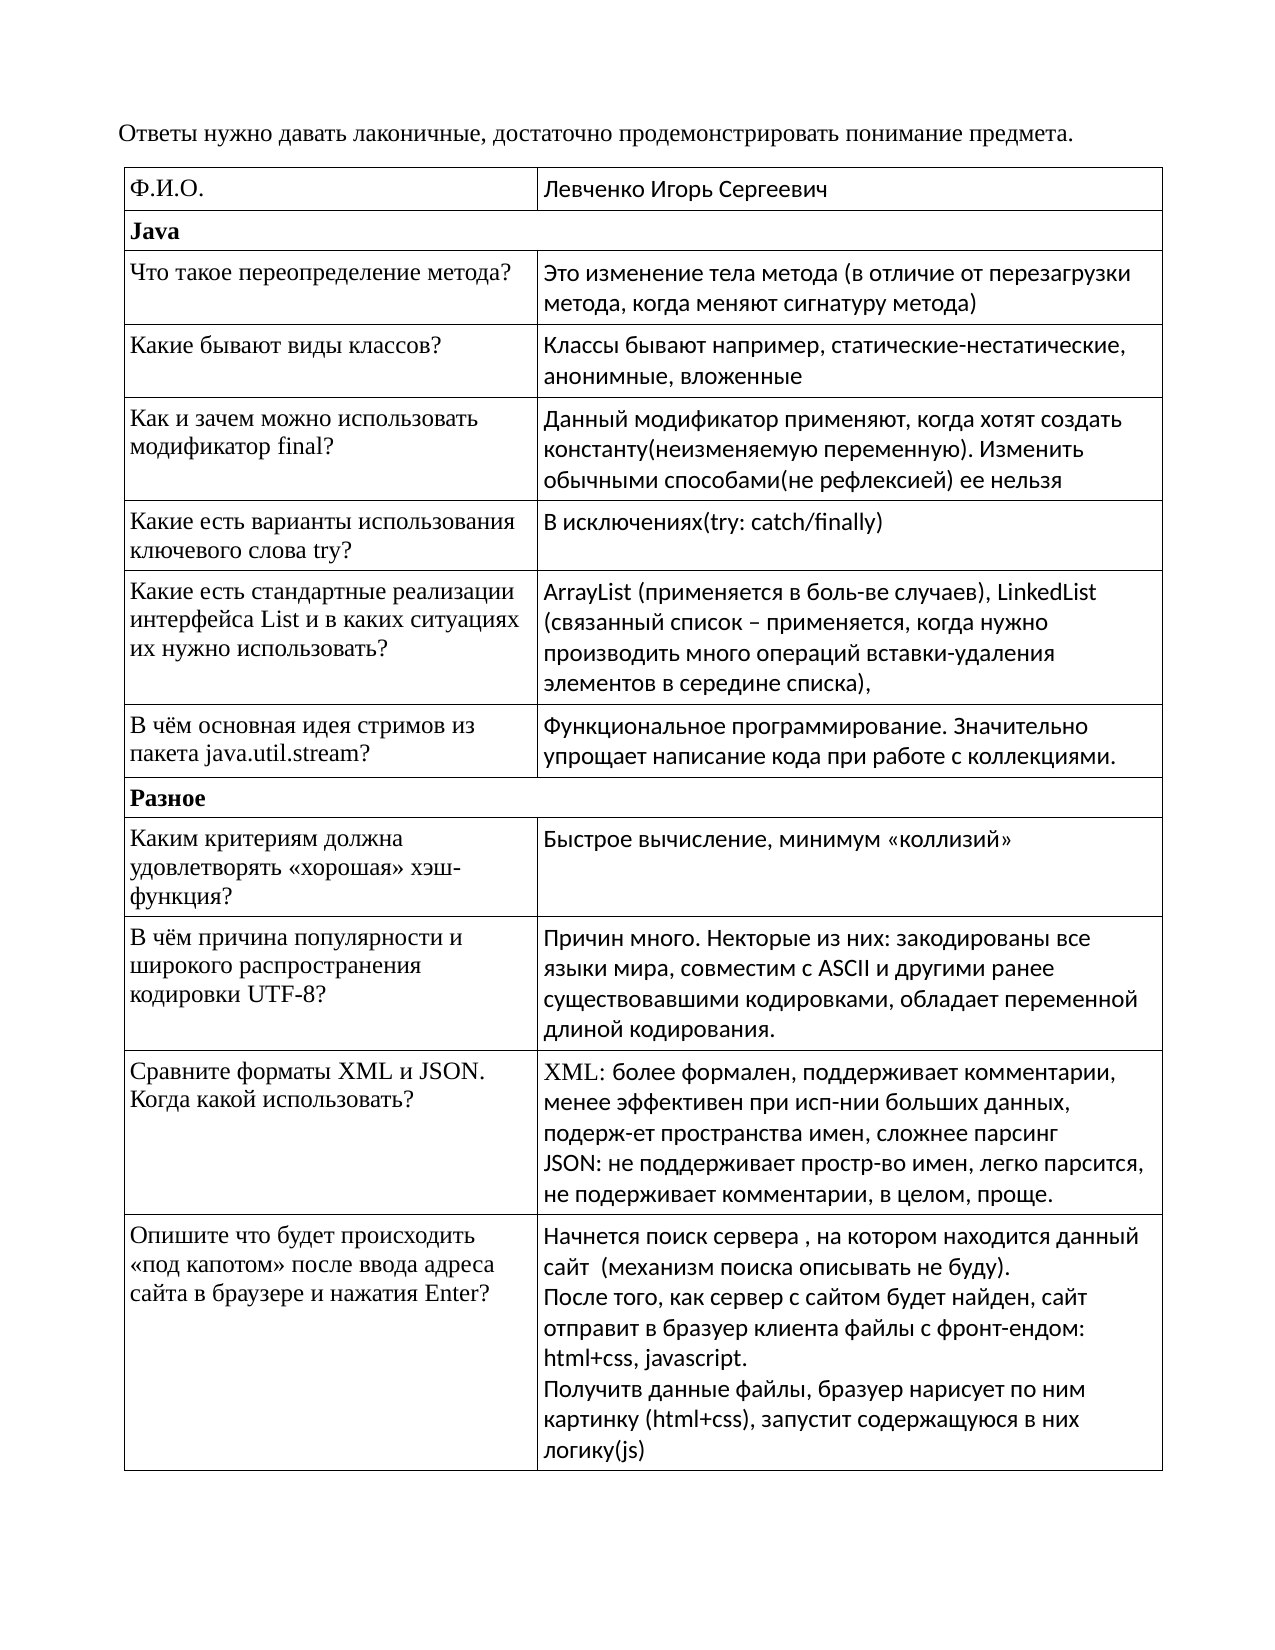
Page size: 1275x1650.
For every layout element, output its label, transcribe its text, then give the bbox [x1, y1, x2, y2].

table_cell Java [125, 211, 1162, 250]
table_cell Классы бывают например, статические-нестатические, анонимные, вложенные [538, 325, 1162, 396]
table_cell Начнется поиск сервера , на котором находится данный сайт (механизм поиска описывать не буду). После того, как сервер с сайтом будет найден, сайт отправит в бразуер клиента файлы с фронт-ендом: html+css, javascript. Получитв данные файлы, бразуер нарисует по ним картинку (html+css), запустит содержащуюся в них логику(js) [538, 1215, 1162, 1470]
table_cell Функциональное программирование. Значительно упрощает написание кода при работе с коллекциями. [538, 705, 1162, 777]
table_cell XML: более формален, поддерживает комментарии, менее эффективен при исп-нии больших данных, подерж-ет пространства имен, сложнее парсинг JSON: не поддерживает простр-во имен, легко парсится, не подерживает комментарии, в целом, проще. [538, 1051, 1162, 1214]
table_cell Это изменение тела метода (в отличие от перезагрузки метода, когда меняют сигнатуру метода) [538, 251, 1162, 323]
table_cell Данный модификатор применяют, когда хотят создать константу(неизменяемую переменную). Изменить обычными способами(не рефлексией) ее нельзя [538, 398, 1162, 500]
table_header Ф.И.О. [125, 168, 537, 210]
table_cell Какие есть варианты использования ключевого слова try? [125, 501, 537, 569]
table_cell Быстрое вычисление, минимум «коллизий» [538, 818, 1162, 916]
table_cell Причин много. Некторые из них: закодированы все языки мира, совместим с ASCII и другими ранее существовавшими кодировками, обладает переменной длиной кодирования. [538, 917, 1162, 1049]
table_cell ArrayList (применяется в боль-ве случаев), LinkedList (связанный список – применяется, когда нужно производить много операций вставки-удаления элементов в середине списка), [538, 571, 1162, 703]
table_cell В исключениях(try: catch/finally) [538, 501, 1162, 569]
table_cell Как и зачем можно использовать модификатор final? [125, 398, 537, 500]
table_cell Разное [125, 778, 1162, 817]
text Ответы нужно давать лаконичные, достаточно продемонстрировать понимание предмета. [118, 118, 1157, 147]
table_cell Какие есть стандартные реализации интерфейса List и в каких ситуациях их нужно использовать? [125, 571, 537, 703]
table_cell Какие бывают виды классов? [125, 325, 537, 396]
table_cell Каким критериям должна удовлетворять «хорошая» хэш-функция? [125, 818, 537, 916]
table_cell Опишите что будет происходить «под капотом» после ввода адреса сайта в браузере и нажатия Enter? [125, 1215, 537, 1470]
table_cell В чём причина популярности и широкого распространения кодировки UTF-8? [125, 917, 537, 1049]
table_cell Сравните форматы XML и JSON. Когда какой использовать? [125, 1051, 537, 1214]
table_cell В чём основная идея стримов из пакета java.util.stream? [125, 705, 537, 777]
table_cell Что такое переопределение метода? [125, 251, 537, 323]
table_header Левченко Игорь Сергеевич [538, 168, 1162, 210]
